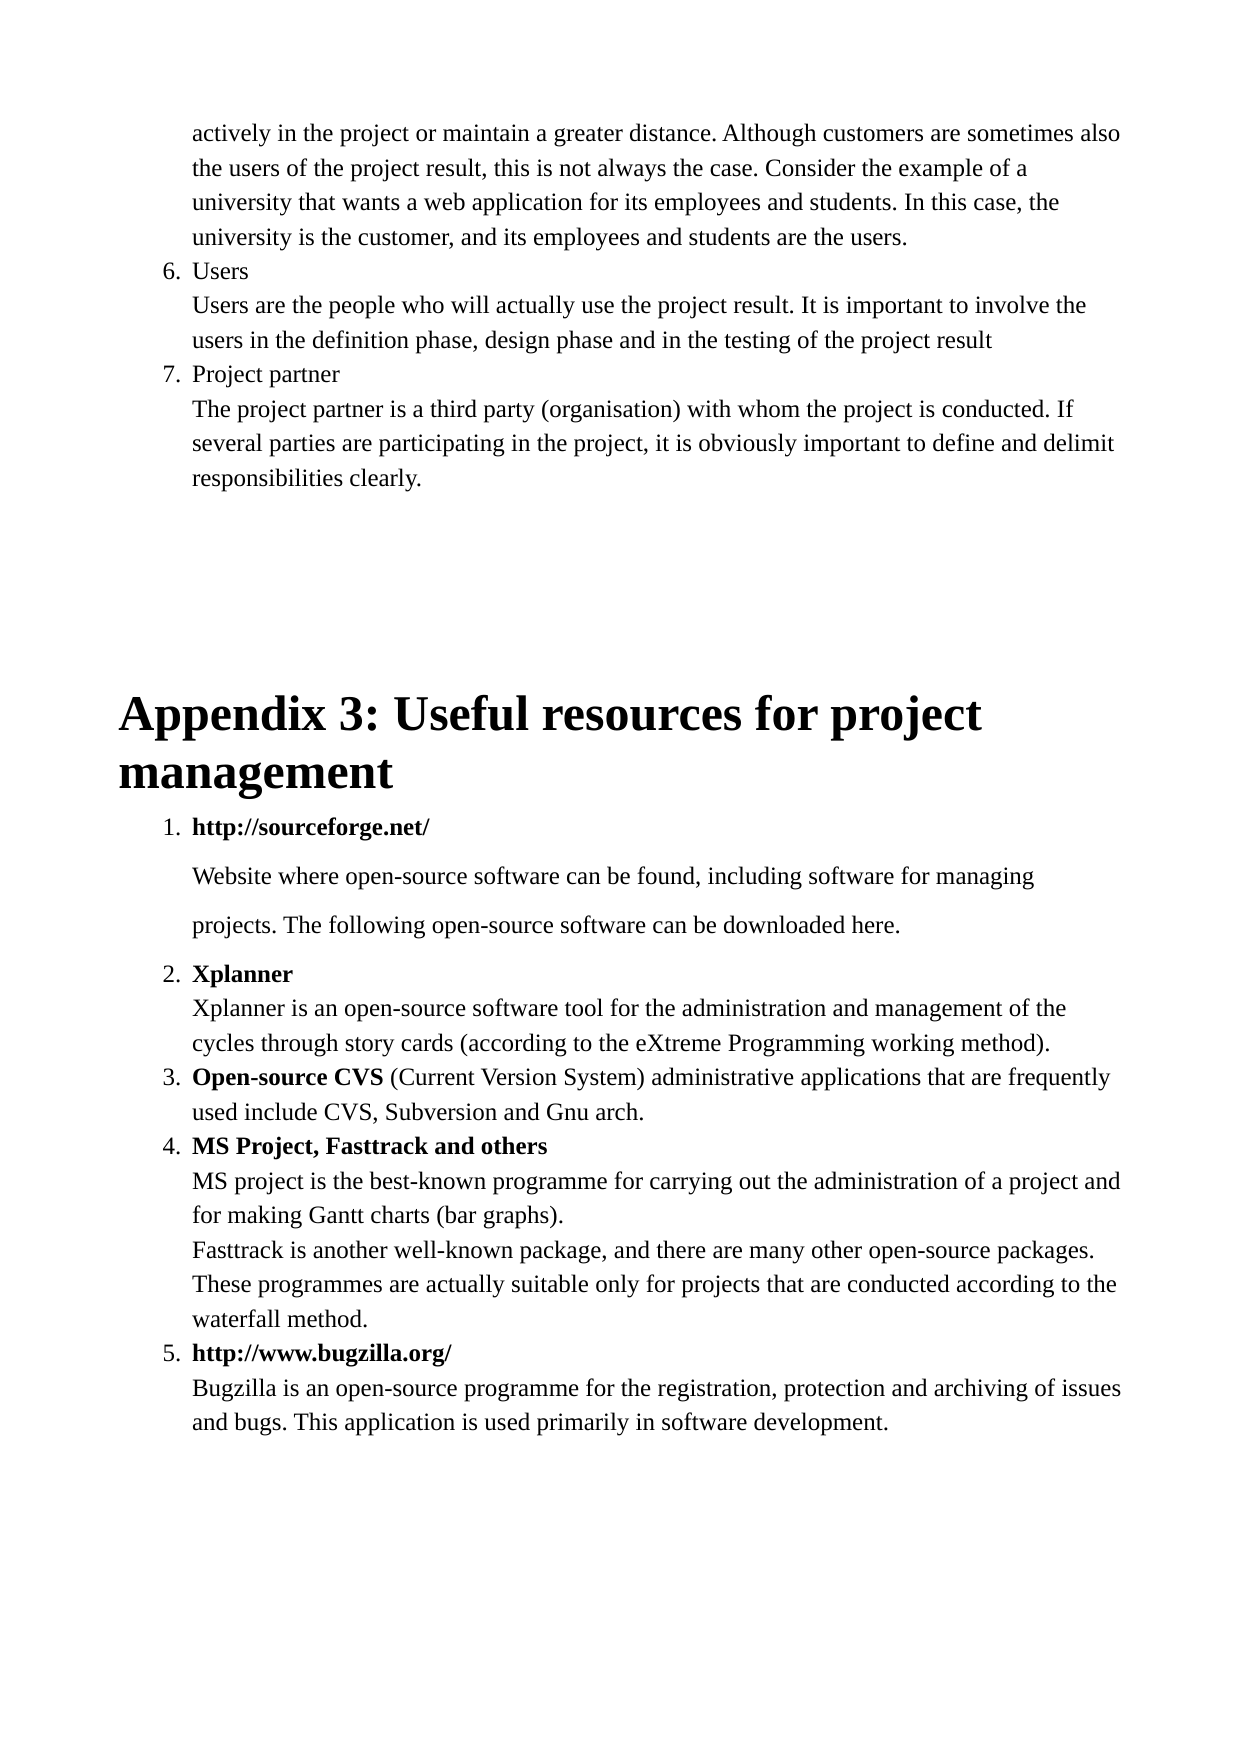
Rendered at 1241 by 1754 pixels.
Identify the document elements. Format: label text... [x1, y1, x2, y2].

list Open-source CVS (Current Version System) administrative applications that are frequently used include CVS, Subversion and Gnu arch. [162, 1062, 1122, 1126]
list Users Users are the people who will actually use the project result. It is important to involve the users in the definition phase, design phase and in the testing of the project result [162, 256, 1122, 354]
list actively in the project or maintain a greater distance. Although customers are sometimes also the users of the project result, this is not always the case. Consider the example of a university that wants a web application for its employees and students. In this case, the university is the customer, and its employees and students are the users. [162, 118, 1122, 250]
list http://www.bugzilla.org/ Bugzilla is an open-source programme for the registration, protection and archiving of issues and bugs. This application is used primarily in software development. [162, 1338, 1122, 1436]
list Xplanner Xplanner is an open-source software tool for the administration and management of the cycles through story cards (according to the eXtreme Programming working method). [162, 959, 1122, 1057]
subtitle Appendix 3: Useful resources for project management [118, 684, 1122, 799]
list http://sourceforge.net/ Website where open-source software can be found, including software for managing projects. The following open-source software can be downloaded here. [162, 812, 1122, 938]
list MS Project, Fasttrack and others MS project is the best-known programme for carrying out the administration of a project and for making Gantt charts (bar graphs). Fasttrack is another well-known package, and there are many other open-source packages. These programmes are actually suitable only for projects that are conducted according to the waterfall method. [162, 1131, 1122, 1332]
list Project partner The project partner is a third party (organisation) with whom the project is conducted. If several parties are participating in the project, it is obviously important to define and delimit responsibilities clearly. [162, 359, 1122, 492]
